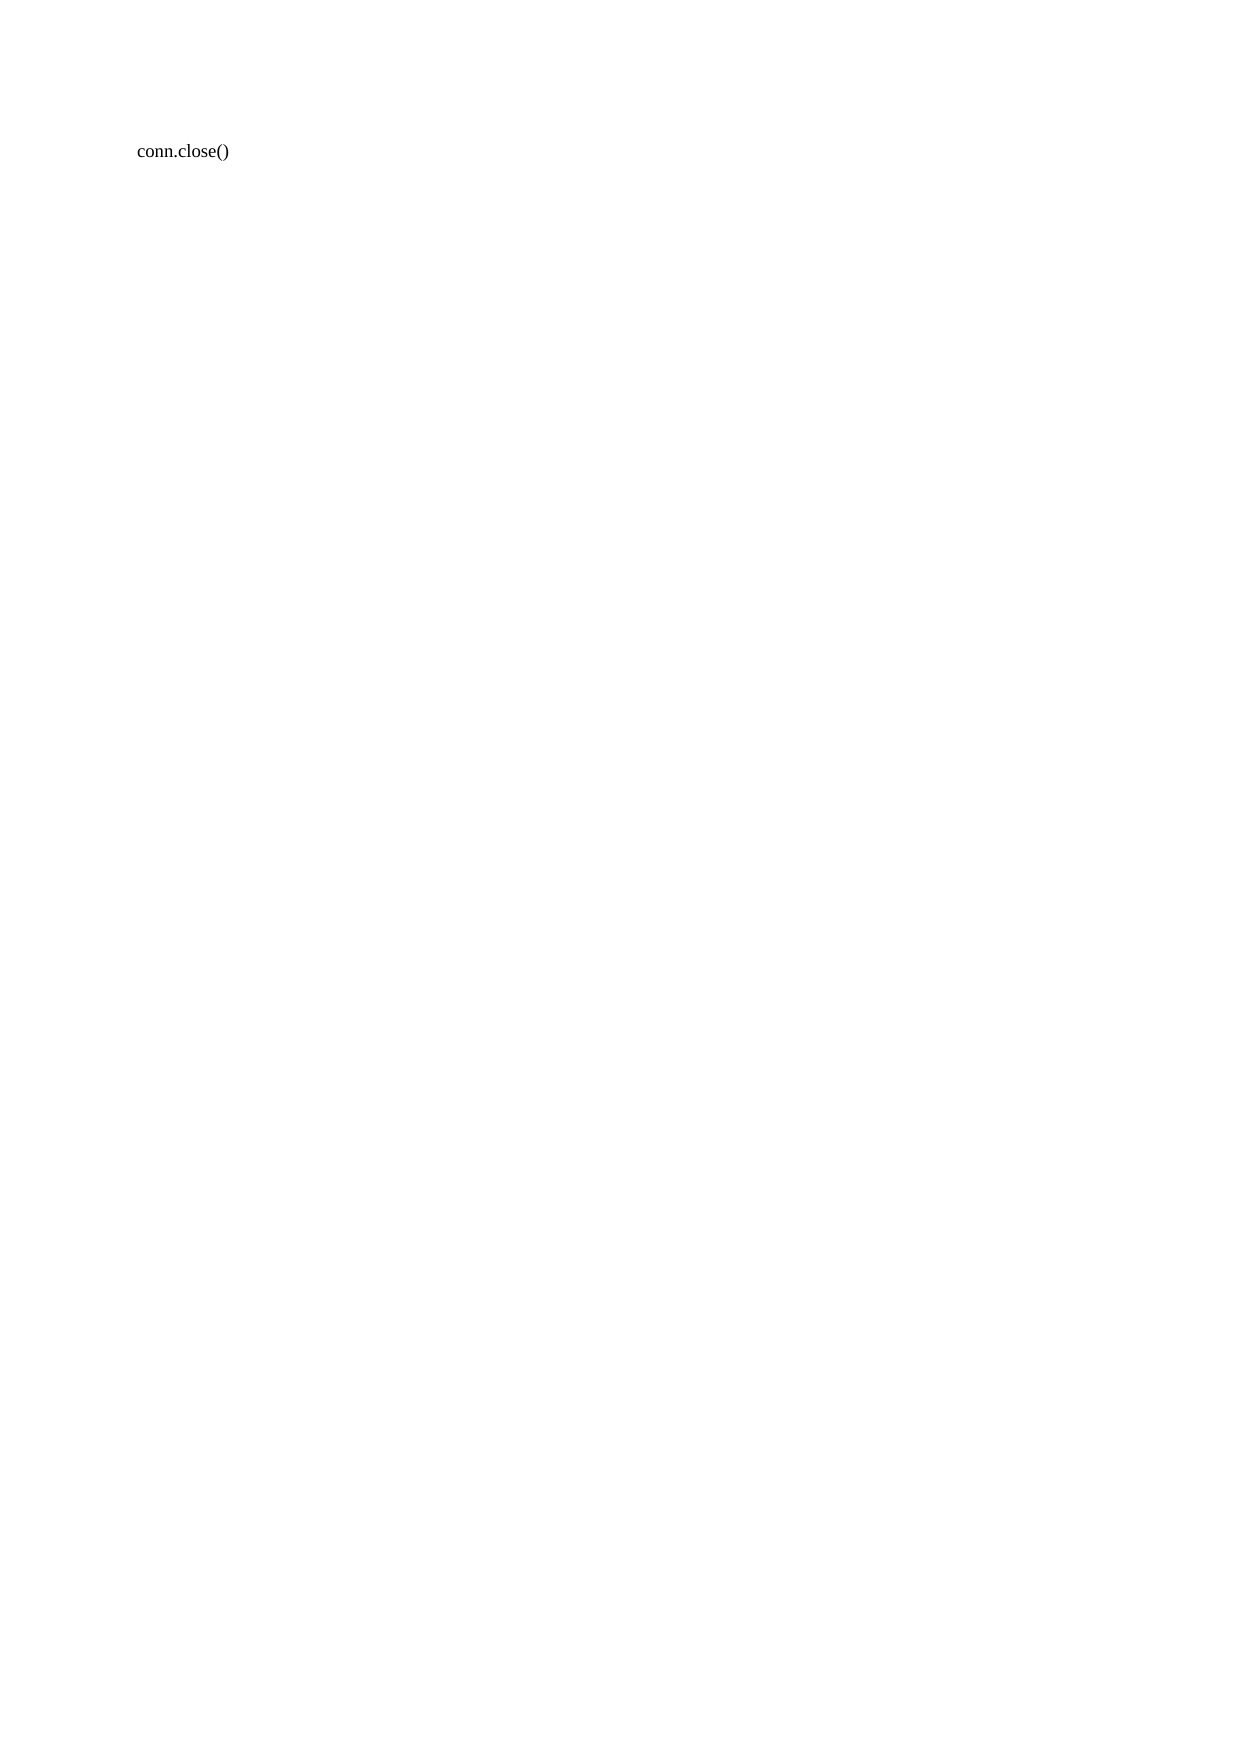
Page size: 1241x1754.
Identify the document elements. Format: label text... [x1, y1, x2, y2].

text conn.close() [118, 140, 1122, 161]
